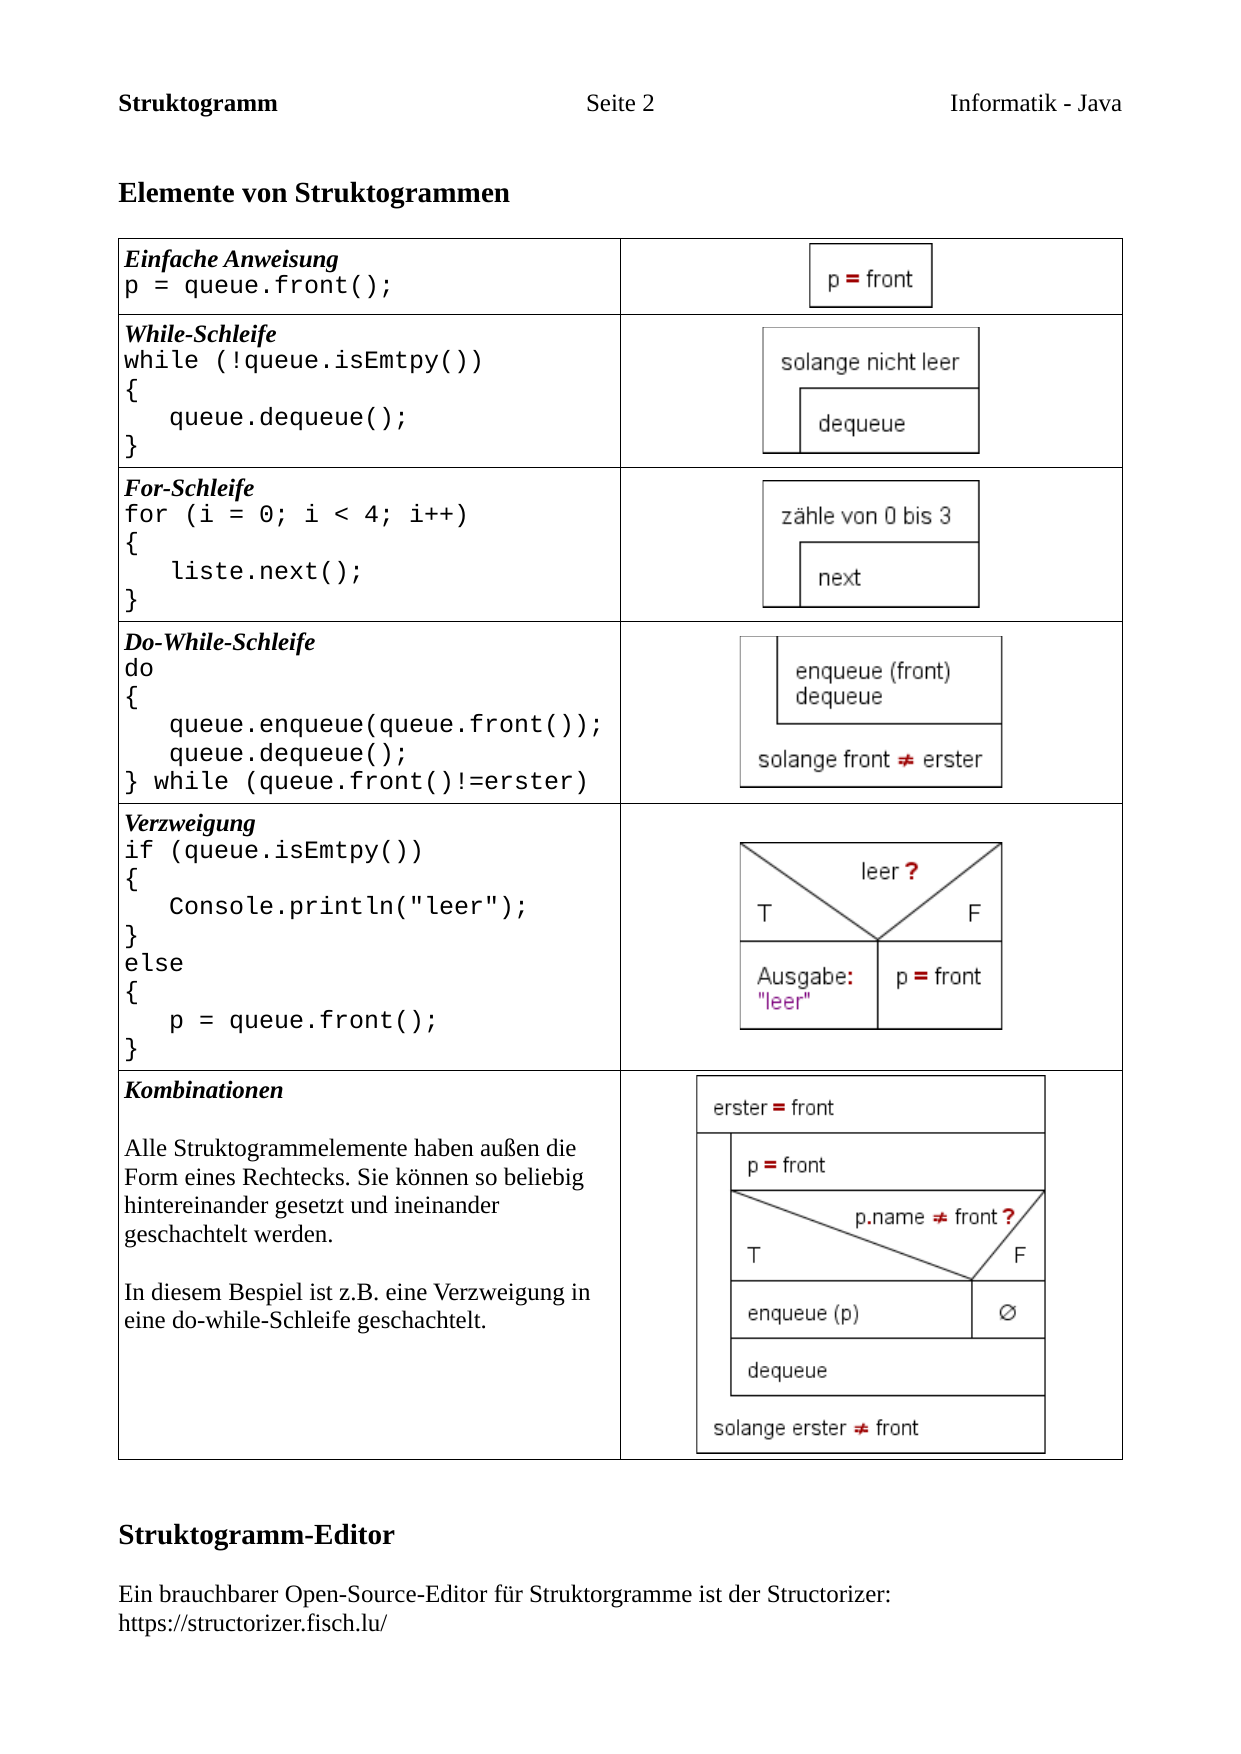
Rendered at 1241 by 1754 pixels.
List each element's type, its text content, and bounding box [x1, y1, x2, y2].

table_cell Verzweigung if (queue.isEmtpy()) { Console.println("leer"); } else { p = queue.front(); } [119, 804, 620, 1070]
text Elemente von Struktogrammen [118, 176, 1122, 209]
picture [696, 1075, 1046, 1454]
table_cell While-Schleife while (!queue.isEmtpy()) { queue.dequeue(); } [119, 315, 620, 467]
table_cell [621, 468, 1122, 621]
text Ein brauchbarer Open-Source-Editor für Struktorgramme ist der Structorizer: [118, 1579, 1122, 1608]
table_cell Do-While-Schleife do { queue.enqueue(queue.front()); queue.dequeue(); } while (queue.front()!=erster) [119, 622, 620, 803]
picture [809, 243, 933, 308]
table_cell [621, 622, 1122, 803]
text https://structorizer.fisch.lu/ [118, 1608, 1122, 1637]
picture [762, 327, 980, 454]
picture [762, 480, 980, 608]
table_cell Kombinationen Alle Struktogrammelemente haben außen die Form eines Rechtecks. Sie können so beliebig hintereinander gesetzt und ineinander geschachtelt werden. In diesem Bespiel ist z.B. eine Verzweigung in eine do-while-Schleife geschachtelt. [119, 1071, 620, 1459]
table_cell [621, 804, 1122, 1070]
picture [739, 636, 1003, 788]
table_header [621, 239, 1122, 313]
table_cell For-Schleife for (i = 0; i < 4; i++) { liste.next(); } [119, 468, 620, 621]
table_header Einfache Anweisung p = queue.front(); [119, 239, 620, 313]
table_cell [621, 315, 1122, 467]
table_cell [621, 1071, 1122, 1459]
picture [739, 842, 1003, 1030]
text Struktogramm-Editor [118, 1517, 1122, 1550]
